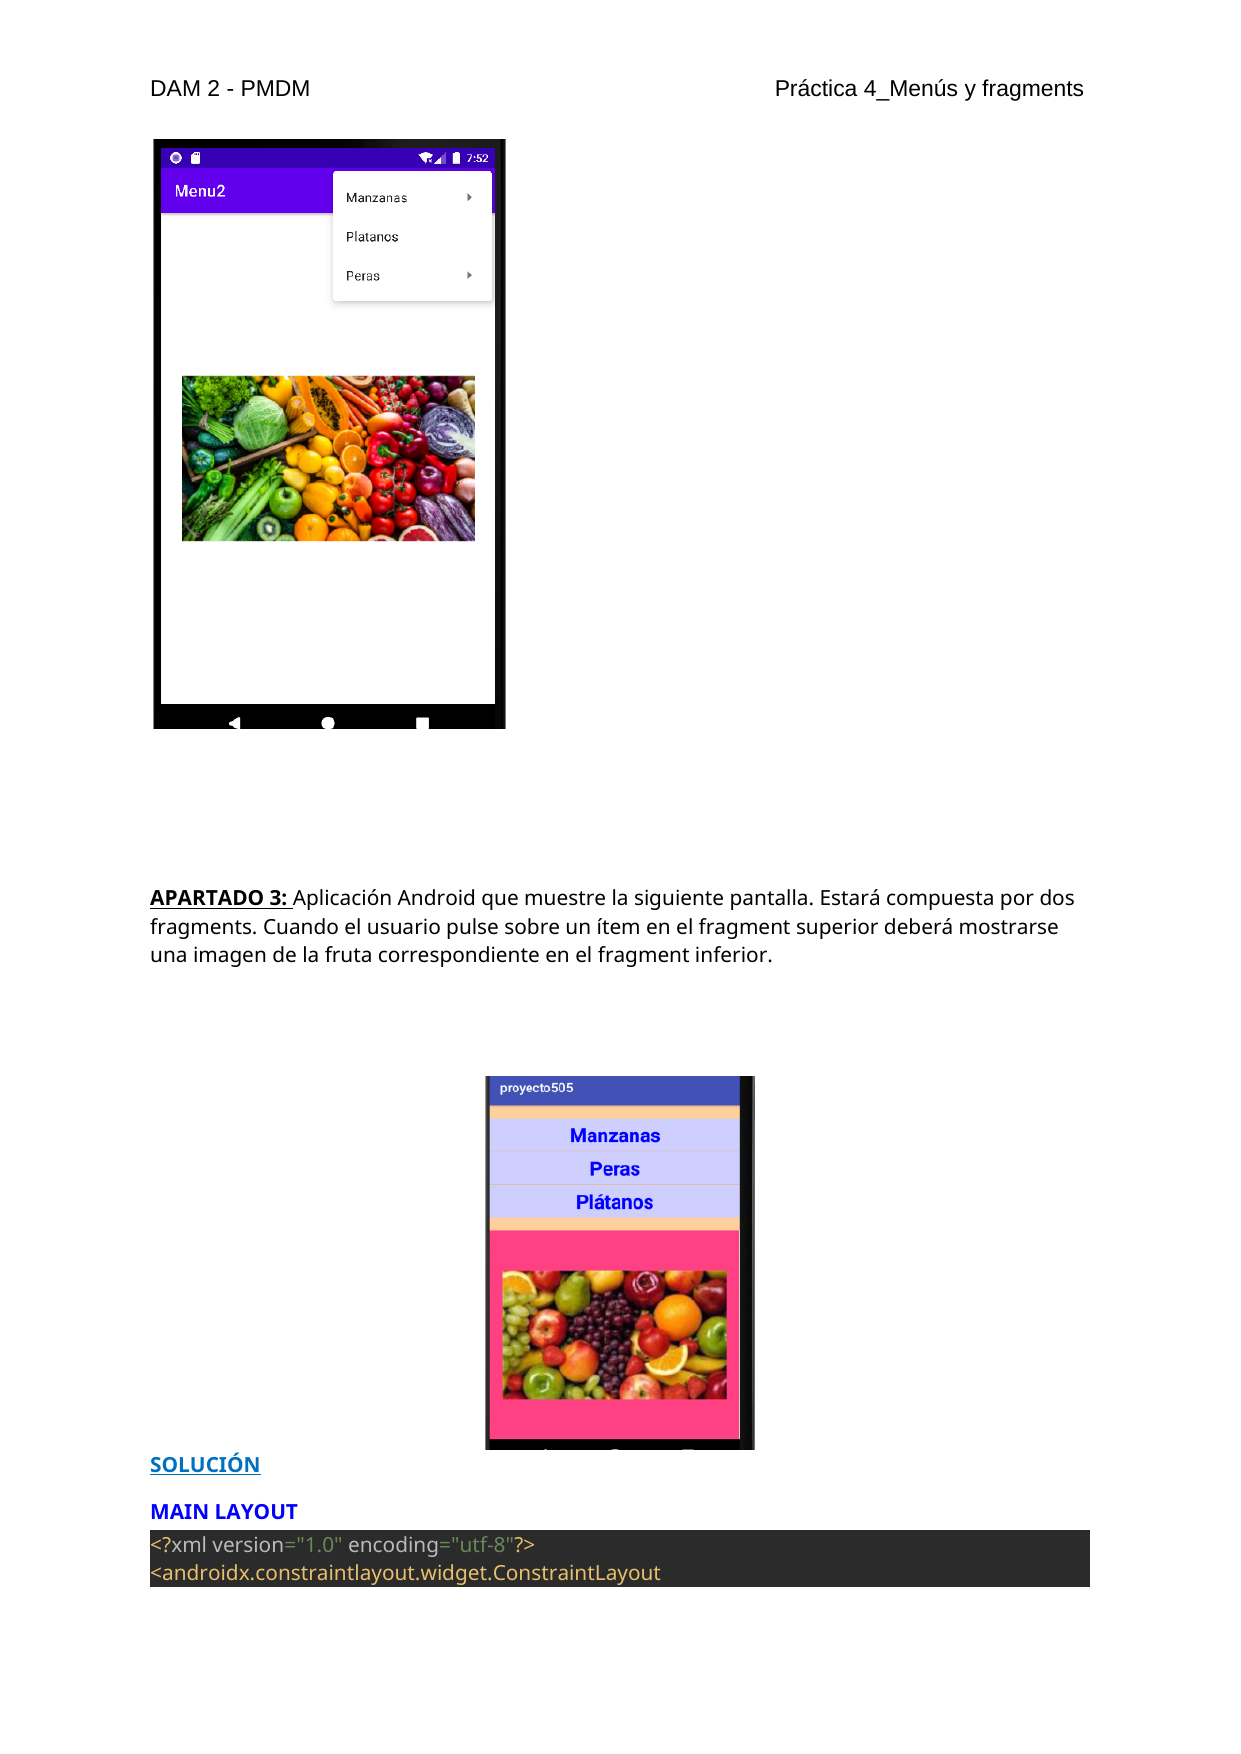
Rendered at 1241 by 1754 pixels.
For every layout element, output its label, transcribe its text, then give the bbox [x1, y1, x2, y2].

text <?xml version="1.0" encoding="utf-8"?> <androidx.constraintlayout.widget.ConstraintLayout [150, 1530, 1090, 1587]
text MAIN LAYOUT [150, 1497, 1090, 1526]
picture [153, 139, 506, 729]
picture [485, 1076, 755, 1450]
text SOLUCIÓN [150, 1450, 1090, 1478]
text APARTADO 3: Aplicación Android que muestre la siguiente pantalla. Estará compuesta por dos fragments. Cuando el usuario pulse sobre un ítem en el fragment superior deberá mostrarse una imagen de la fruta correspondiente en el fragment inferior. [150, 883, 1090, 969]
